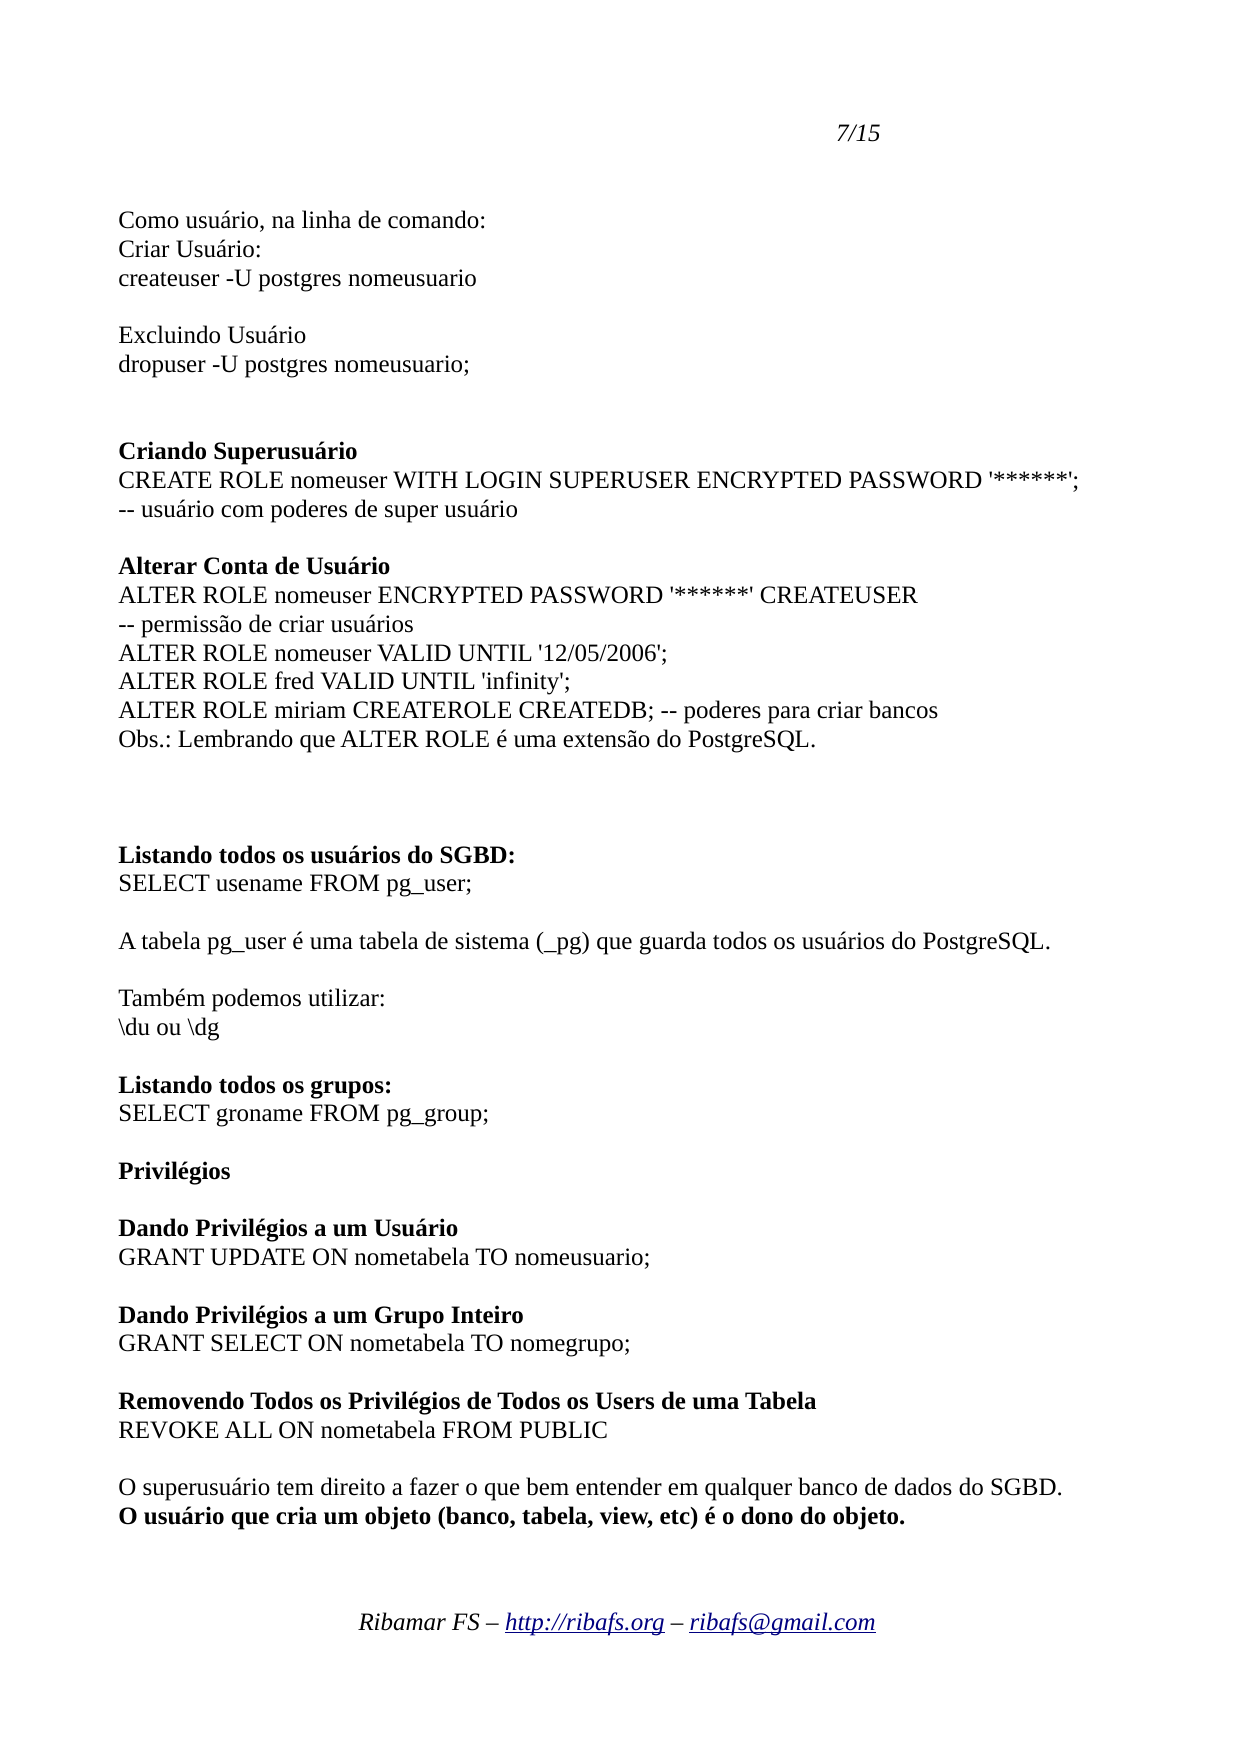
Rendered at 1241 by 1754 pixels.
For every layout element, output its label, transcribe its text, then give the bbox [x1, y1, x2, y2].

text Listando todos os usuários do SGBD: SELECT usename FROM pg_user; A tabela pg_user é uma tabela de sistema (_pg) que guarda todos os usuários do PostgreSQL. Também podemos utilizar: \du ou \dg Listando todos os grupos: SELECT groname FROM pg_group; Privilégios Dando Privilégios a um Usuário GRANT UPDATE ON nometabela TO nomeusuario; Dando Privilégios a um Grupo Inteiro GRANT SELECT ON nometabela TO nomegrupo; Removendo Todos os Privilégios de Todos os Users de uma Tabela REVOKE ALL ON nometabela FROM PUBLIC O superusuário tem direito a fazer o que bem entender em qualquer banco de dados do SGBD. O usuário que cria um objeto (banco, tabela, view, etc) é o dono do objeto. [118, 811, 1122, 1530]
text Como usuário, na linha de comando: Criar Usuário: createuser -U postgres nomeusuario Excluindo Usuário dropuser -U postgres nomeusuario; [118, 206, 1122, 378]
text Criando Superusuário CREATE ROLE nomeuser WITH LOGIN SUPERUSER ENCRYPTED PASSWORD '******'; -- usuário com poderes de super usuário Alterar Conta de Usuário ALTER ROLE nomeuser ENCRYPTED PASSWORD '******' CREATEUSER -- permissão de criar usuários ALTER ROLE nomeuser VALID UNTIL '12/05/2006'; ALTER ROLE fred VALID UNTIL 'infinity'; ALTER ROLE miriam CREATEROLE CREATEDB; -- poderes para criar bancos Obs.: Lembrando que ALTER ROLE é uma extensão do PostgreSQL. [118, 436, 1122, 753]
